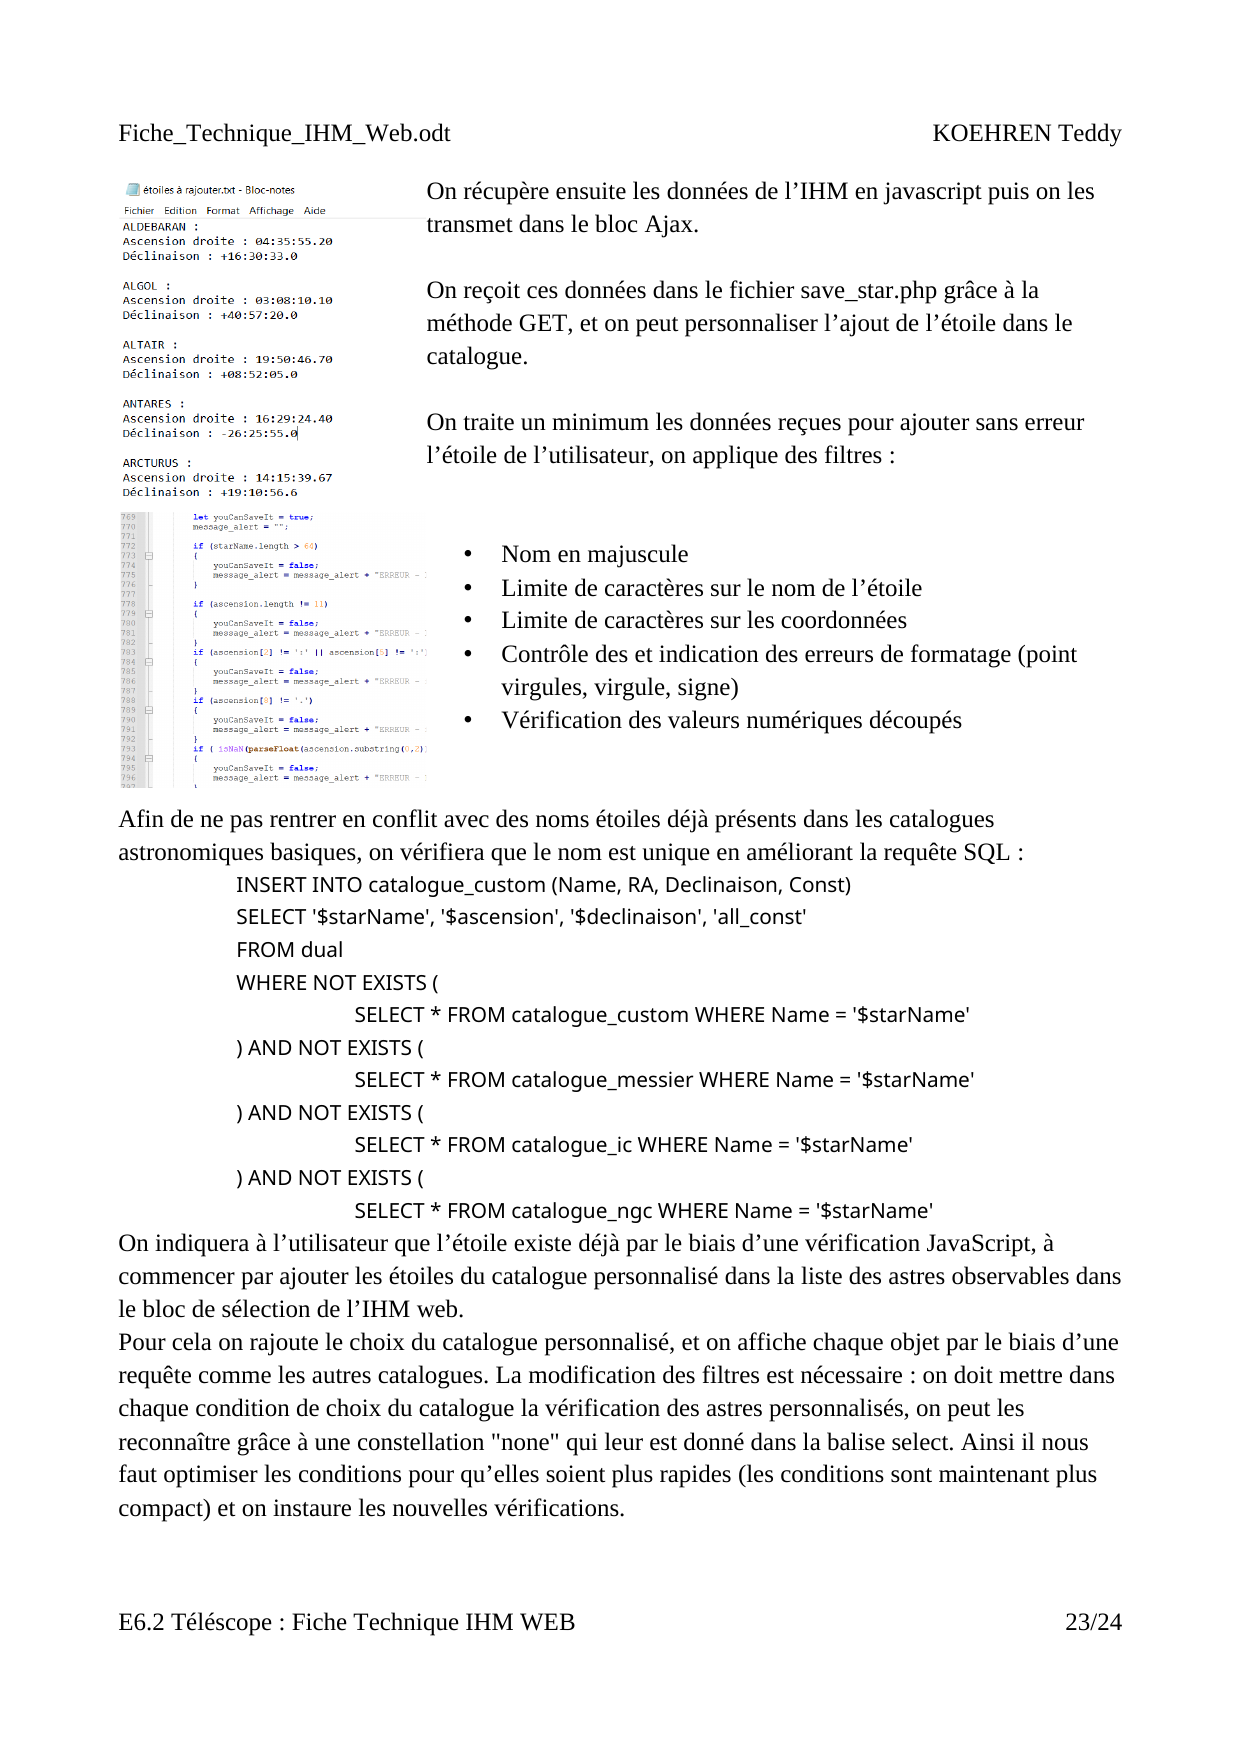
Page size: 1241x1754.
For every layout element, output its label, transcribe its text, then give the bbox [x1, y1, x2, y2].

text ) AND NOT EXISTS ( [118, 1098, 1122, 1126]
text Afin de ne pas rentrer en conflit avec des noms étoiles déjà présents dans les catalogues astronomiques basiques, on vérifiera que le nom est unique en améliorant la requête SQL : [118, 804, 1122, 866]
text ) AND NOT EXISTS ( [118, 1033, 1122, 1061]
text On traite un minimum les données reçues pour ajouter sans erreur l’étoile de l’utilisateur, on applique des filtres : [427, 407, 1122, 469]
list Limite de caractères sur le nom de l’étoile [427, 573, 1122, 601]
text SELECT * FROM catalogue_ngc WHERE Name = '$starName' [118, 1196, 1122, 1224]
list Contrôle des et indication des erreurs de formatage (point virgules, virgule, signe) [427, 639, 1122, 700]
picture [119, 180, 427, 506]
text SELECT * FROM catalogue_ic WHERE Name = '$starName' [118, 1131, 1122, 1159]
text ) AND NOT EXISTS ( [118, 1163, 1122, 1192]
text SELECT * FROM catalogue_messier WHERE Name = '$starName' [118, 1065, 1122, 1094]
text Pour cela on rajoute le choix du catalogue personnalisé, et on affiche chaque objet par le biais d’une requête comme les autres catalogues. La modification des filtres est nécessaire : on doit mettre dans chaque condition de choix du catalogue la vérification des astres personnalisés, on peut les reconnaître grâce à une constellation "none" qui leur est donné dans la balise select. Ainsi il nous faut optimiser les conditions pour qu’elles soient plus rapides (les conditions sont maintenant plus compact) et on instaure les nouvelles vérifications. [118, 1327, 1122, 1521]
text SELECT * FROM catalogue_custom WHERE Name = '$starName' [118, 1000, 1122, 1029]
list Nom en majuscule [427, 539, 1122, 568]
text SELECT '$starName', '$ascension', '$declinaison', 'all_const' [118, 902, 1122, 931]
text On indiquera à l’utilisateur que l’étoile existe déjà par le biais d’une vérification JavaScript, à commencer par ajouter les étoiles du catalogue personnalisé dans la liste des astres observables dans le bloc de sélection de l’IHM web. [118, 1228, 1122, 1323]
list Limite de caractères sur les coordonnées [427, 606, 1122, 634]
text On reçoit ces données dans le fichier save_star.php grâce à la méthode GET, et on peut personnaliser l’ajout de l’étoile dans le catalogue. [427, 275, 1122, 370]
text On récupère ensuite les données de l’IHM en javascript puis on les transmet dans le bloc Ajax. [118, 176, 1122, 238]
text FROM dual [118, 935, 1122, 963]
list Vérification des valeurs numériques découpés [427, 705, 1122, 733]
picture [120, 512, 427, 788]
text INSERT INTO catalogue_custom (Name, RA, Declinaison, Const) [118, 870, 1122, 898]
text WHERE NOT EXISTS ( [118, 968, 1122, 996]
